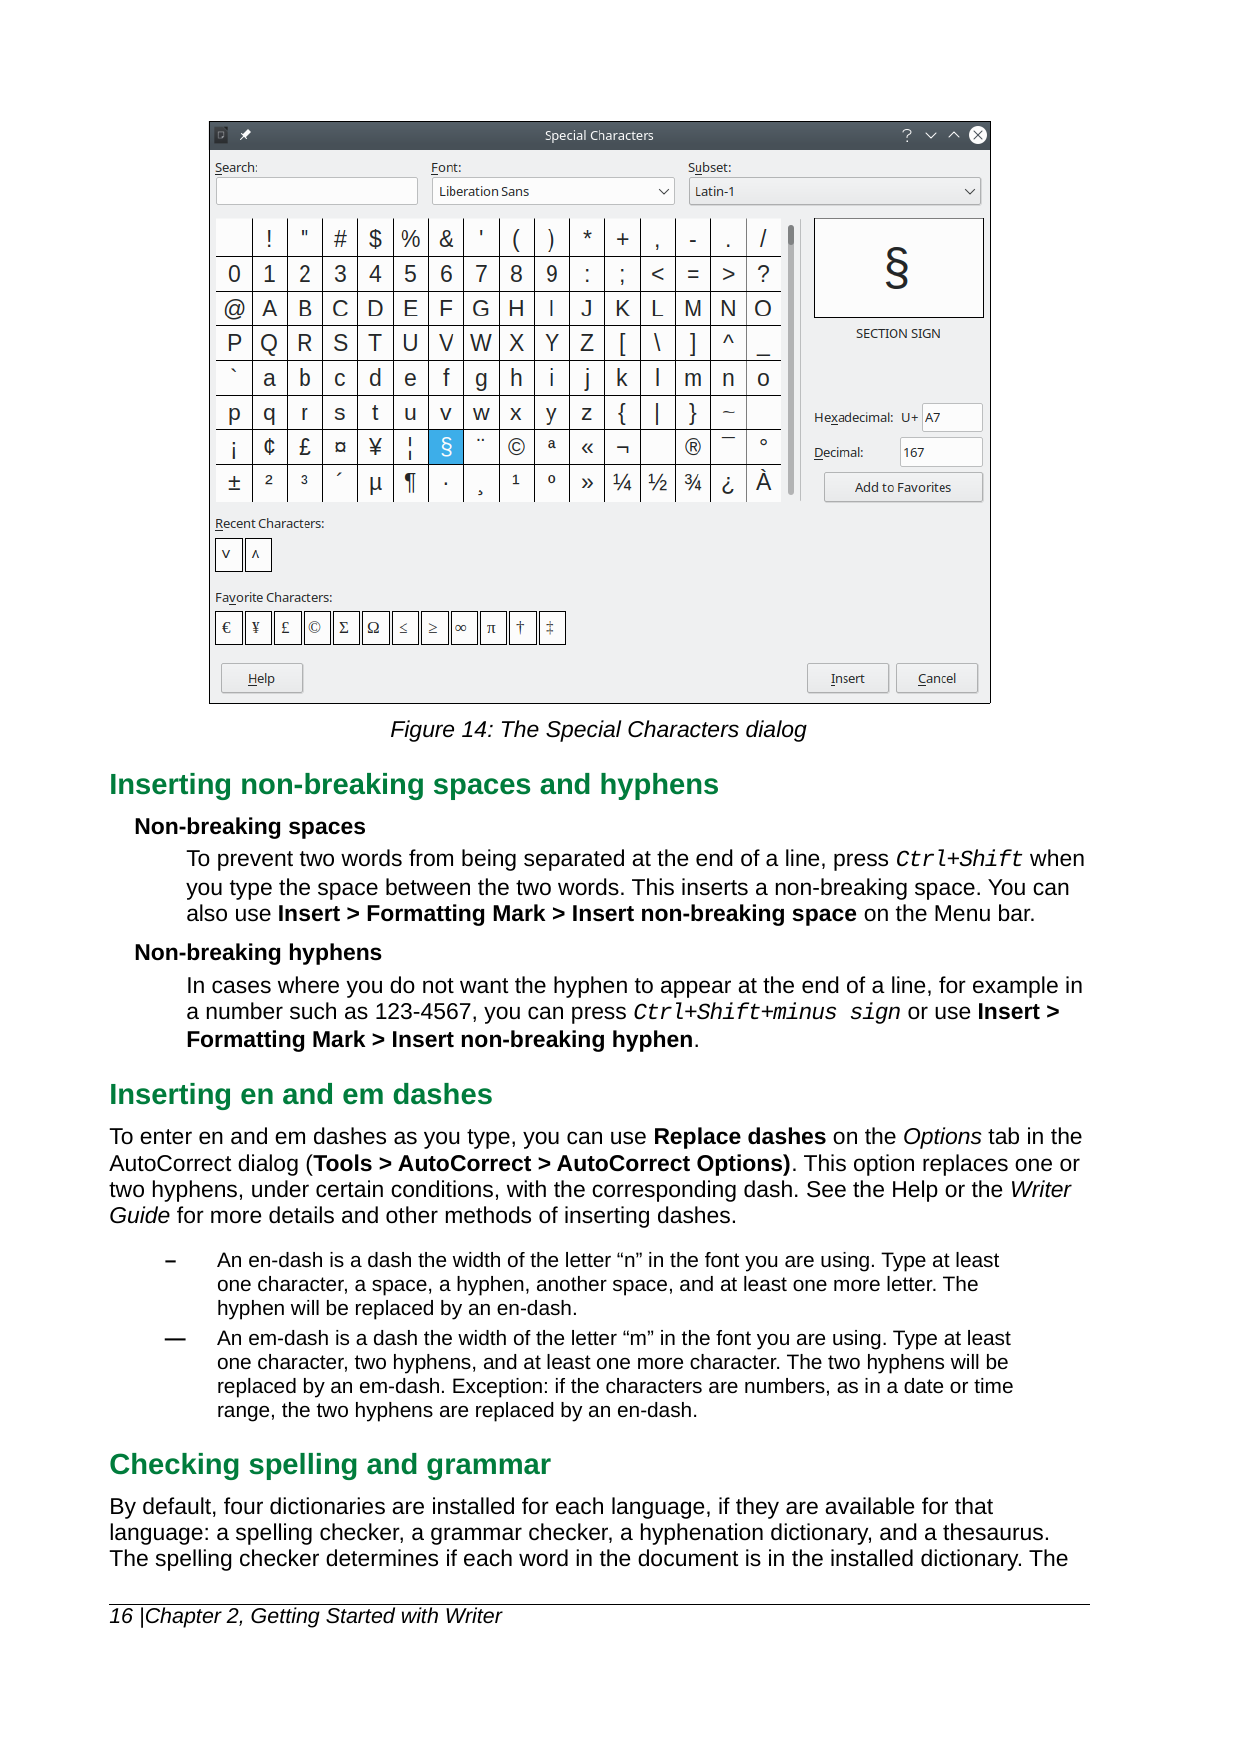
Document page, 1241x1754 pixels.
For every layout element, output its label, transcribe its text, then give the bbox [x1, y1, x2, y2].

subtitle Checking spelling and grammar [109, 1447, 1090, 1480]
text In cases where you do not want the hyphen to appear at the end of a line, for example in a number such as 123‑4567, you can press Ctrl+Shift+minus sign or use Insert > Formatting Mark > Insert non-breaking hyphen. [186, 972, 1090, 1053]
picture [210, 122, 990, 703]
text Non-breaking spaces [134, 813, 1090, 839]
table_cell An em-dash is a dash the width of the letter “m” in the font you are using. Type at least one character, two hyphens, and at least one more character. The two hyphens will be replaced by an em-dash. Exception: if the characters are numbers, as in a date or time range, the two hyphens are replaced by an en-dash. [211, 1320, 1041, 1422]
subtitle Inserting non-breaking spaces and hyphens [109, 767, 1090, 800]
table_header – [158, 1241, 211, 1319]
text To enter en and em dashes as you type, you can use Replace dashes on the Options tab in the AutoCorrect dialog (Tools > AutoCorrect > AutoCorrect Options). This option replaces one or two hyphens, under certain conditions, with the corresponding dash. See the Help or the Writer Guide for more details and other methods of inserting dashes. [109, 1123, 1090, 1229]
table_cell — [158, 1320, 211, 1422]
text To prevent two words from being separated at the end of a line, press Ctrl+Shift when you type the space between the two words. This inserts a non-breaking space. You can also use Insert > Formatting Mark > Insert non-breaking space on the Menu bar. [186, 845, 1090, 926]
text Figure 14: The Special Characters dialog [209, 716, 990, 742]
subtitle Inserting en and em dashes [109, 1077, 1090, 1111]
table_header An en-dash is a dash the width of the letter “n” in the font you are using. Type at least one character, a space, a hyphen, another space, and at least one more letter. The hyphen will be replaced by an en-dash. [211, 1241, 1041, 1319]
text By default, four dictionaries are installed for each language, if they are available for that language: a spelling checker, a grammar checker, a hyphenation dictionary, and a thesaurus. The spelling checker determines if each word in the document is in the installed dictionary. The [109, 1493, 1090, 1572]
text Non-breaking hyphens [134, 939, 1090, 965]
